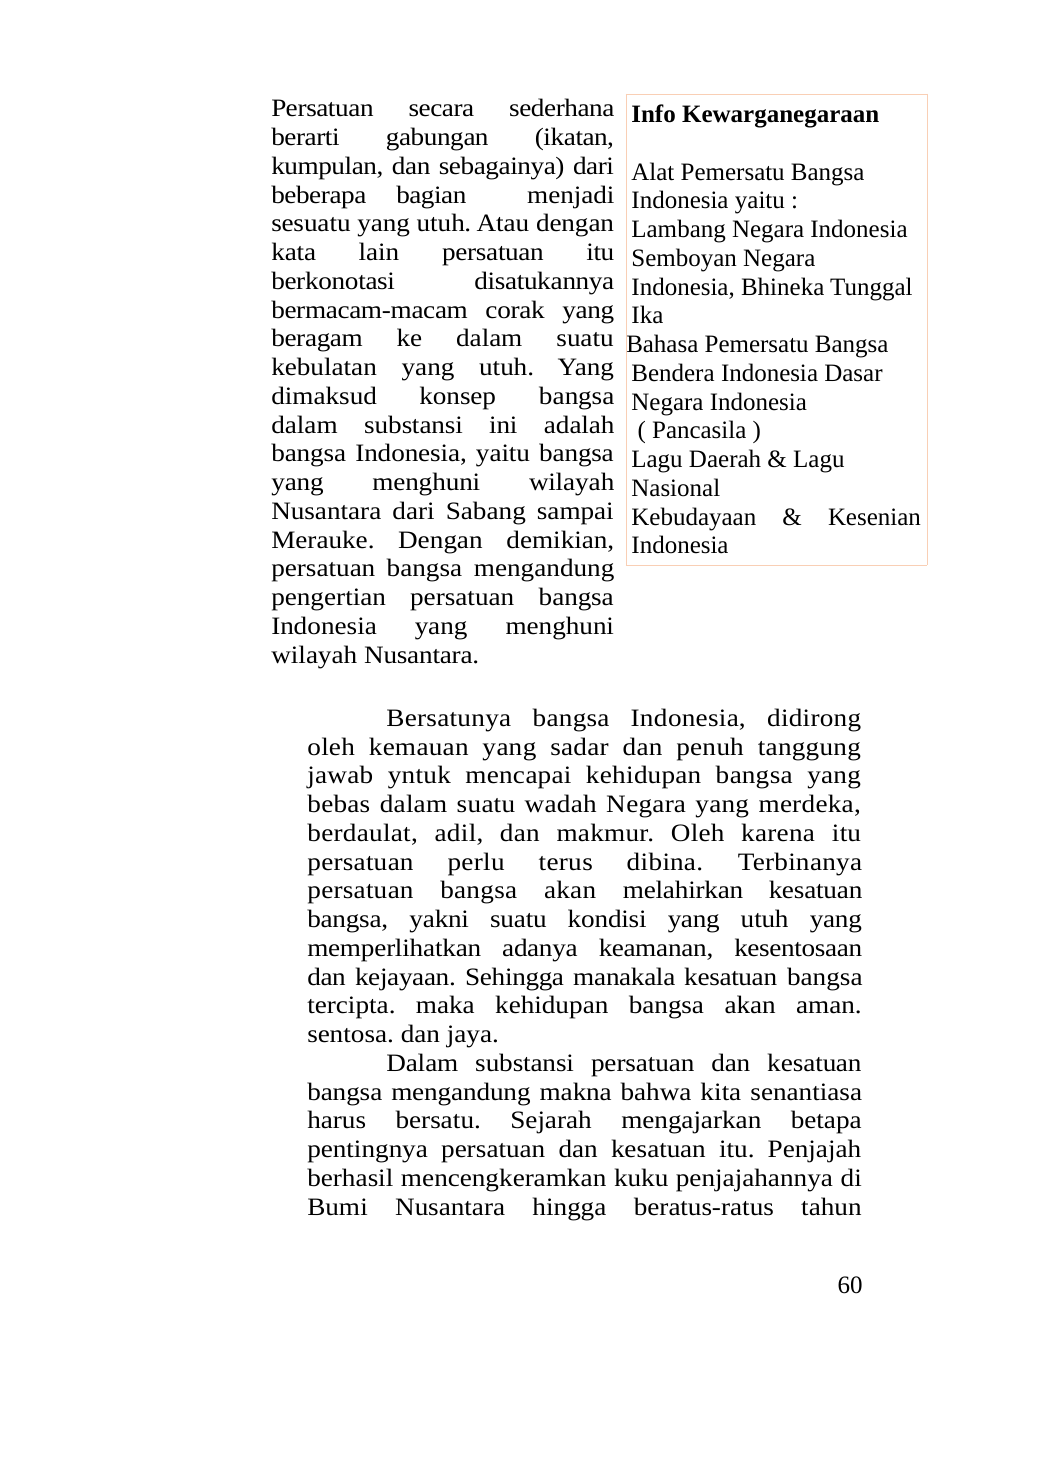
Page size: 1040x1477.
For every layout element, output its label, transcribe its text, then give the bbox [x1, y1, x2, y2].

table_header [620, 88, 932, 674]
text Dalam substansi persatuan dan kesatuan bangsa mengandung makna bahwa kita senantiasa harus bersatu. Sejarah mengajarkan betapa pentingnya persatuan dan kesatuan itu. Penjajah berhasil mencengkeramkan kuku penjajahannya di Bumi Nusantara hingga beratus-ratus tahun [307, 1048, 862, 1221]
table_header Info Kewarganegaraan Alat Pemersatu Bangsa Indonesia yaitu : Lambang Negara Indonesia Semboyan Negara Indonesia, Bhineka Tunggal Ika Bahasa Pemersatu Bangsa Bendera Indonesia Dasar Negara Indonesia ( Pancasila ) Lagu Daerah & Lagu Nasional Kebudayaan & Kesenian Indonesia [627, 95, 927, 565]
text Bersatunya bangsa Indonesia, didirong oleh kemauan yang sadar dan penuh tanggung jawab yntuk mencapai kehidupan bangsa yang bebas dalam suatu wadah Negara yang merdeka, berdaulat, adil, dan makmur. Oleh karena itu persatuan perlu terus dibina. Terbinanya persatuan bangsa akan melahirkan kesatuan bangsa, yakni suatu kondisi yang utuh yang memperlihatkan adanya keamanan, kesentosaan dan kejayaan. Sehingga manakala kesatuan bangsa tercipta. maka kehidupan bangsa akan aman. sentosa. dan jaya. [307, 703, 862, 1048]
table_header Persatuan secara sederhana berarti gabungan (ikatan, kumpulan, dan sebagainya) dari beberapa bagian menjadi sesuatu yang utuh. Atau dengan kata lain persatuan itu berkonotasi disatukannya bermacam-macam corak yang beragam ke dalam suatu kebulatan yang utuh. Yang dimaksud konsep bangsa dalam substansi ini adalah bangsa Indonesia, yaitu bangsa yang menghuni wilayah Nusantara dari Sabang sampai Merauke. Dengan demikian, persatuan bangsa mengandung pengertian persatuan bangsa Indonesia yang menghuni wilayah Nusantara. [195, 88, 620, 674]
